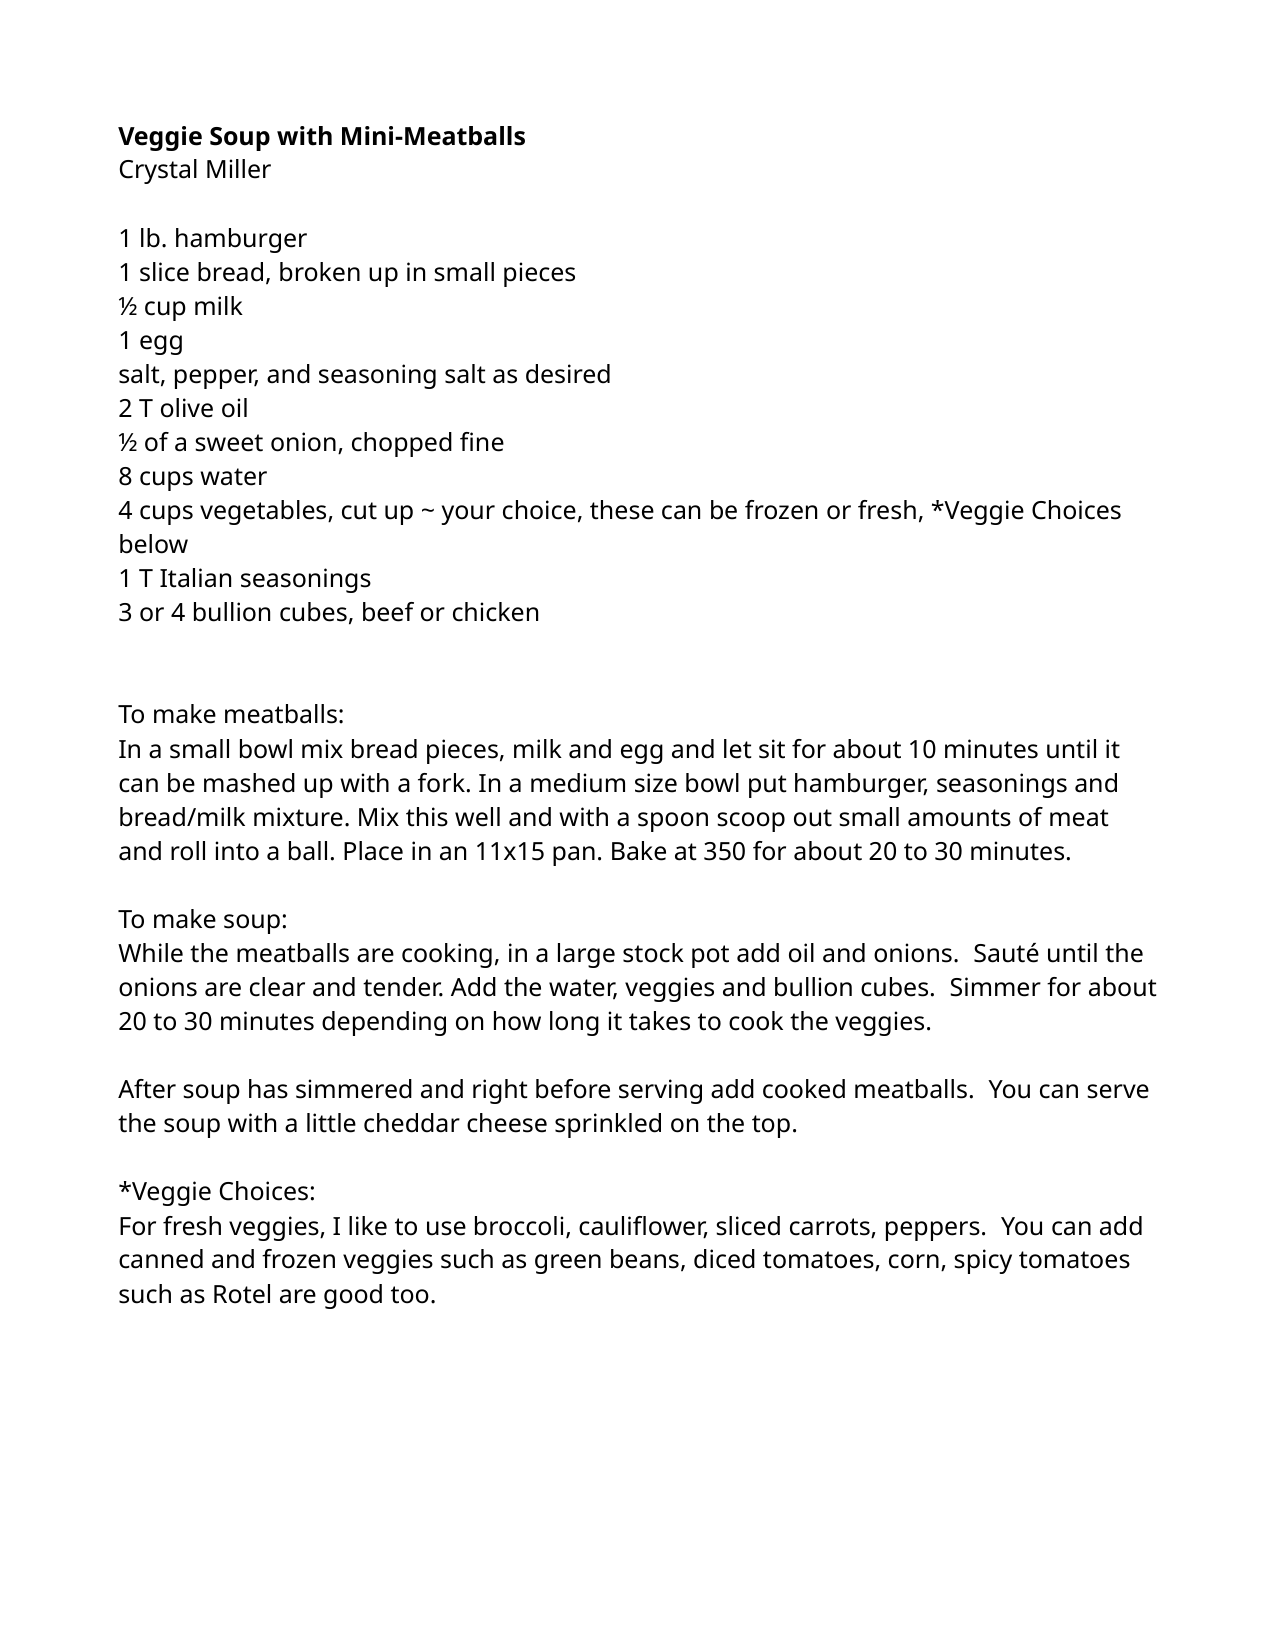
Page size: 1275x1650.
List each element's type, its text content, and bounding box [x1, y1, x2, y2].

text salt, pepper, and seasoning salt as desired [118, 357, 1157, 391]
text 8 cups water [118, 459, 1157, 493]
text For fresh veggies, I like to use broccoli, cauliflower, sliced carrots, peppers. You can add canned and frozen veggies such as green beans, diced tomatoes, corn, spicy tomatoes such as Rotel are good too. [118, 1208, 1157, 1310]
text 1 egg [118, 322, 1157, 357]
text To make soup: [118, 902, 1157, 936]
text 2 T olive oil [118, 391, 1157, 425]
text *Veggie Choices: [118, 1174, 1157, 1208]
text 1 slice bread, broken up in small pieces [118, 254, 1157, 288]
text ½ of a sweet onion, chopped fine [118, 425, 1157, 459]
text Veggie Soup with Mini-Meatballs [118, 118, 1157, 152]
text 1 lb. hamburger [118, 220, 1157, 254]
text To make meatballs: [118, 697, 1157, 731]
text ½ cup milk [118, 288, 1157, 322]
text After soup has simmered and right before serving add cooked meatballs. You can serve the soup with a little cheddar cheese sprinkled on the top. [118, 1072, 1157, 1140]
text Crystal Miller [118, 152, 1157, 186]
text 4 cups vegetables, cut up ~ your choice, these can be frozen or fresh, *Veggie Choices below [118, 493, 1157, 561]
text While the meatballs are cooking, in a large stock pot add oil and onions. Sauté until the onions are clear and tender. Add the water, veggies and bullion cubes. Simmer for about 20 to 30 minutes depending on how long it takes to cook the veggies. [118, 936, 1157, 1038]
text In a small bowl mix bread pieces, milk and egg and let sit for about 10 minutes until it can be mashed up with a fork. In a medium size bowl put hamburger, seasonings and bread/milk mixture. Mix this well and with a spoon scoop out small amounts of meat and roll into a ball. Place in an 11x15 pan. Bake at 350 for about 20 to 30 minutes. [118, 731, 1157, 867]
text 1 T Italian seasonings [118, 561, 1157, 595]
text 3 or 4 bullion cubes, beef or chicken [118, 595, 1157, 629]
